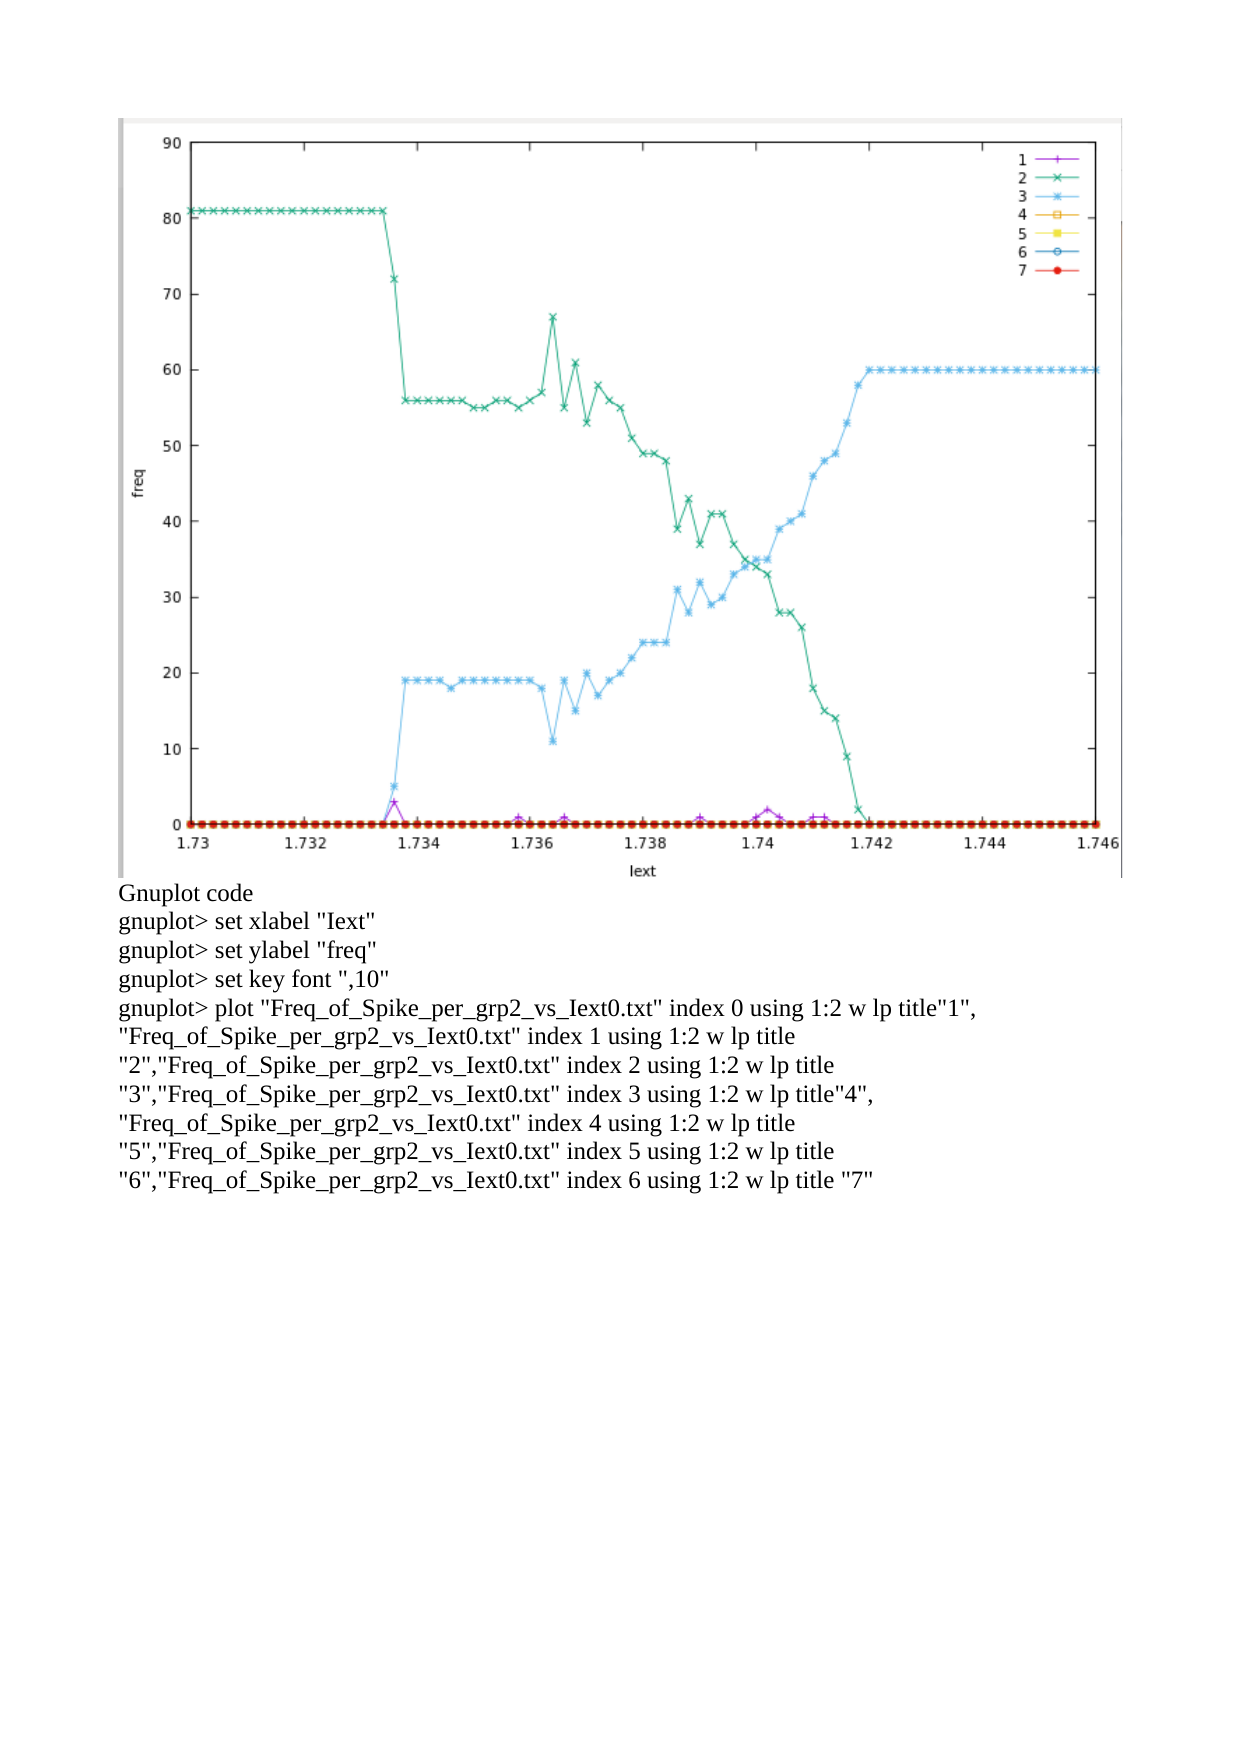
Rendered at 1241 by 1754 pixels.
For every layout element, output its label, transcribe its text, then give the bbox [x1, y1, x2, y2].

text gnuplot> plot "Freq_of_Spike_per_grp2_vs_Iext0.txt" index 0 using 1:2 w lp title"1", "Freq_of_Spike_per_grp2_vs_Iext0.txt" index 1 using 1:2 w lp title "2","Freq_of_Spike_per_grp2_vs_Iext0.txt" index 2 using 1:2 w lp title "3","Freq_of_Spike_per_grp2_vs_Iext0.txt" index 3 using 1:2 w lp title"4", "Freq_of_Spike_per_grp2_vs_Iext0.txt" index 4 using 1:2 w lp title "5","Freq_of_Spike_per_grp2_vs_Iext0.txt" index 5 using 1:2 w lp title "6","Freq_of_Spike_per_grp2_vs_Iext0.txt" index 6 using 1:2 w lp title "7" [118, 993, 1122, 1194]
text gnuplot> set key font ",10" [118, 964, 1122, 993]
text Gnuplot code [118, 878, 1122, 906]
picture [118, 118, 1123, 878]
text gnuplot> set ylabel "freq" [118, 935, 1122, 964]
text gnuplot> set xlabel "Iext" [118, 906, 1122, 935]
